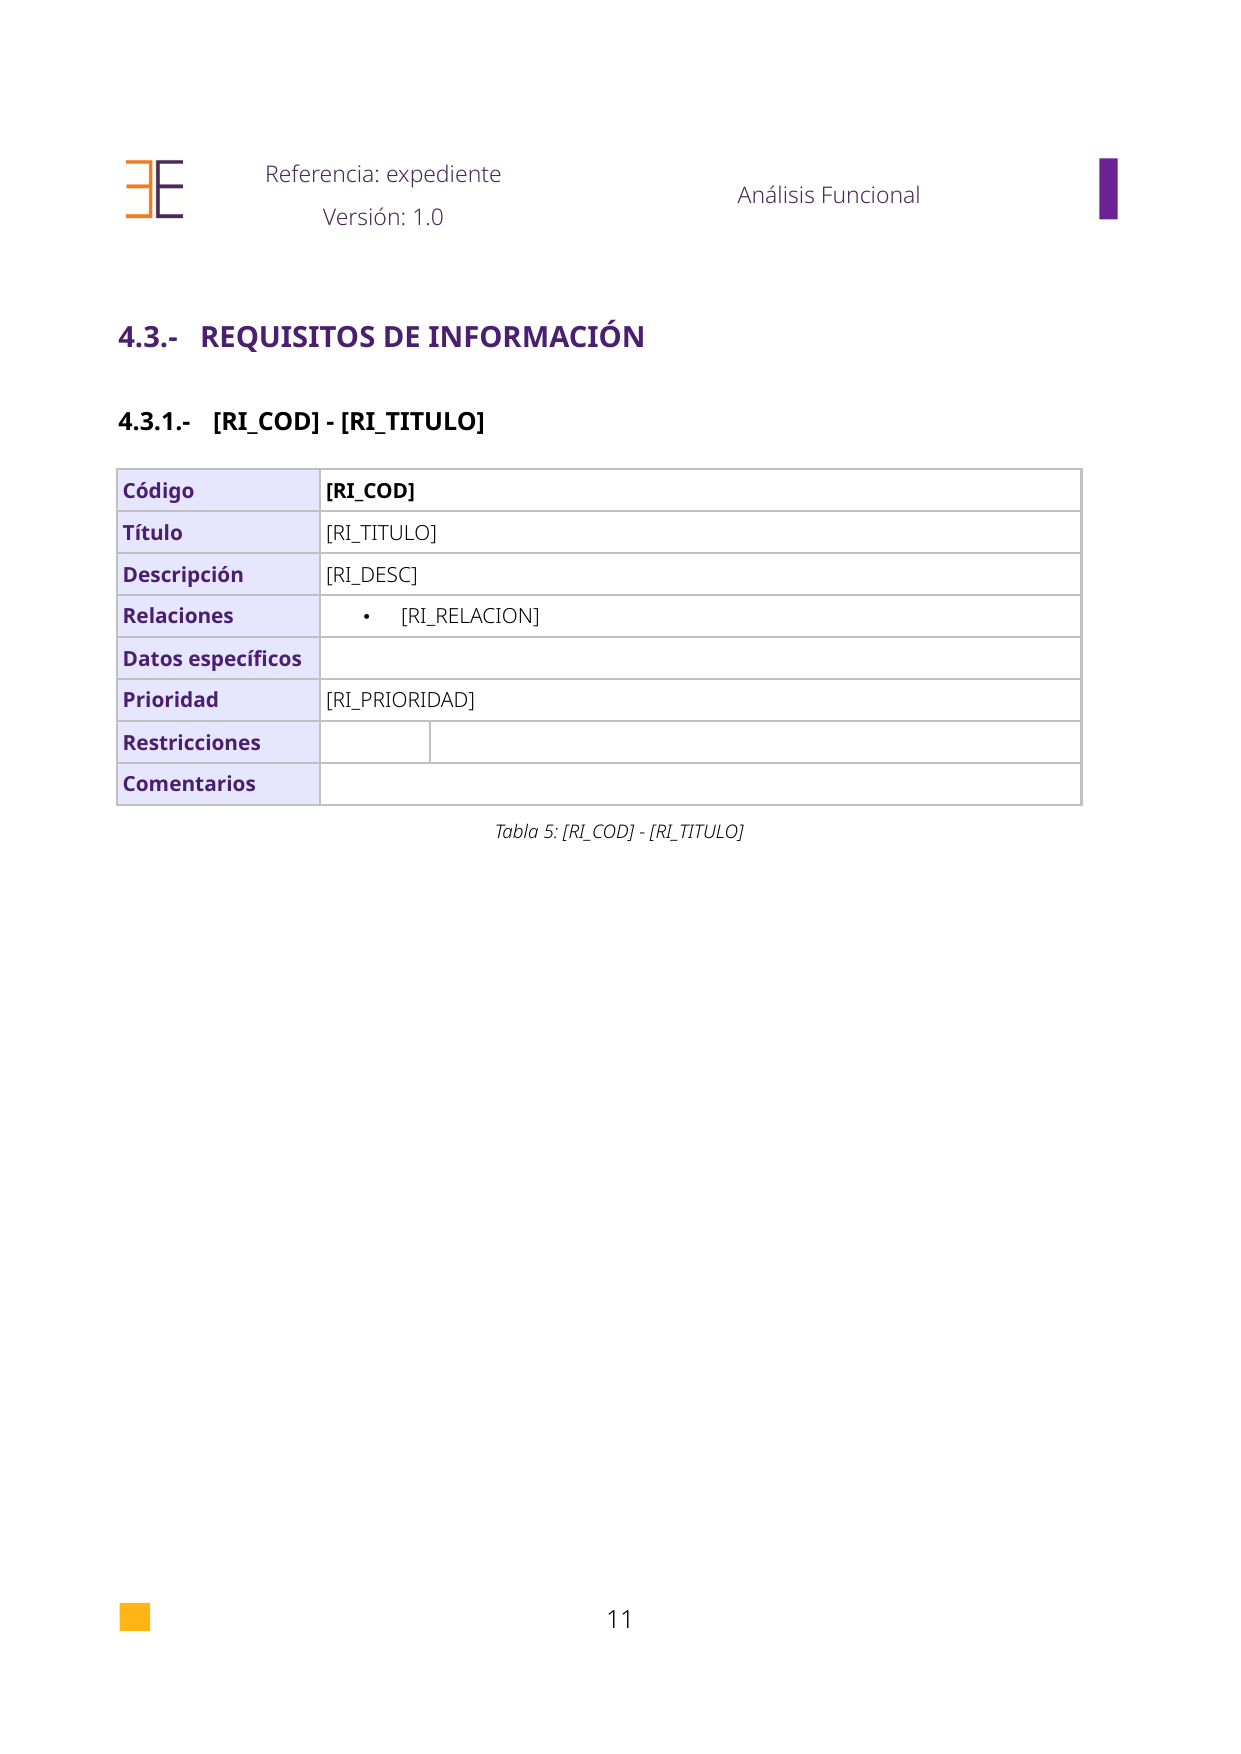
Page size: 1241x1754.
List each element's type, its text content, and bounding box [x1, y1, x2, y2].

table_cell Título [118, 512, 319, 552]
table_cell Relaciones [118, 596, 319, 636]
table_cell Datos específicos [118, 638, 319, 678]
table_cell [321, 638, 1080, 678]
picture [125, 159, 184, 219]
table_cell [431, 722, 1080, 762]
table_cell [321, 722, 429, 762]
table_cell Prioridad [118, 680, 319, 720]
table_cell Comentarios [118, 764, 319, 804]
table_cell [RI_DESC] [321, 554, 1080, 594]
subtitle Requisitos de información [118, 316, 1122, 356]
text Tabla 5: [RI_COD] - [RI_TITULO] [118, 818, 1122, 844]
table_cell [RI_RELACION] [321, 596, 1080, 636]
table_cell [321, 764, 1080, 804]
table_header [RI_COD] [321, 470, 1080, 510]
table_cell Restricciones [118, 722, 319, 762]
table_cell [RI_PRIORIDAD] [321, 680, 1080, 720]
table_cell [RI_TITULO] [321, 512, 1080, 552]
subtitle [RI_COD] - [RI_TITULO] [118, 404, 1122, 438]
table_cell Descripción [118, 554, 319, 594]
table_header Código [118, 470, 319, 510]
